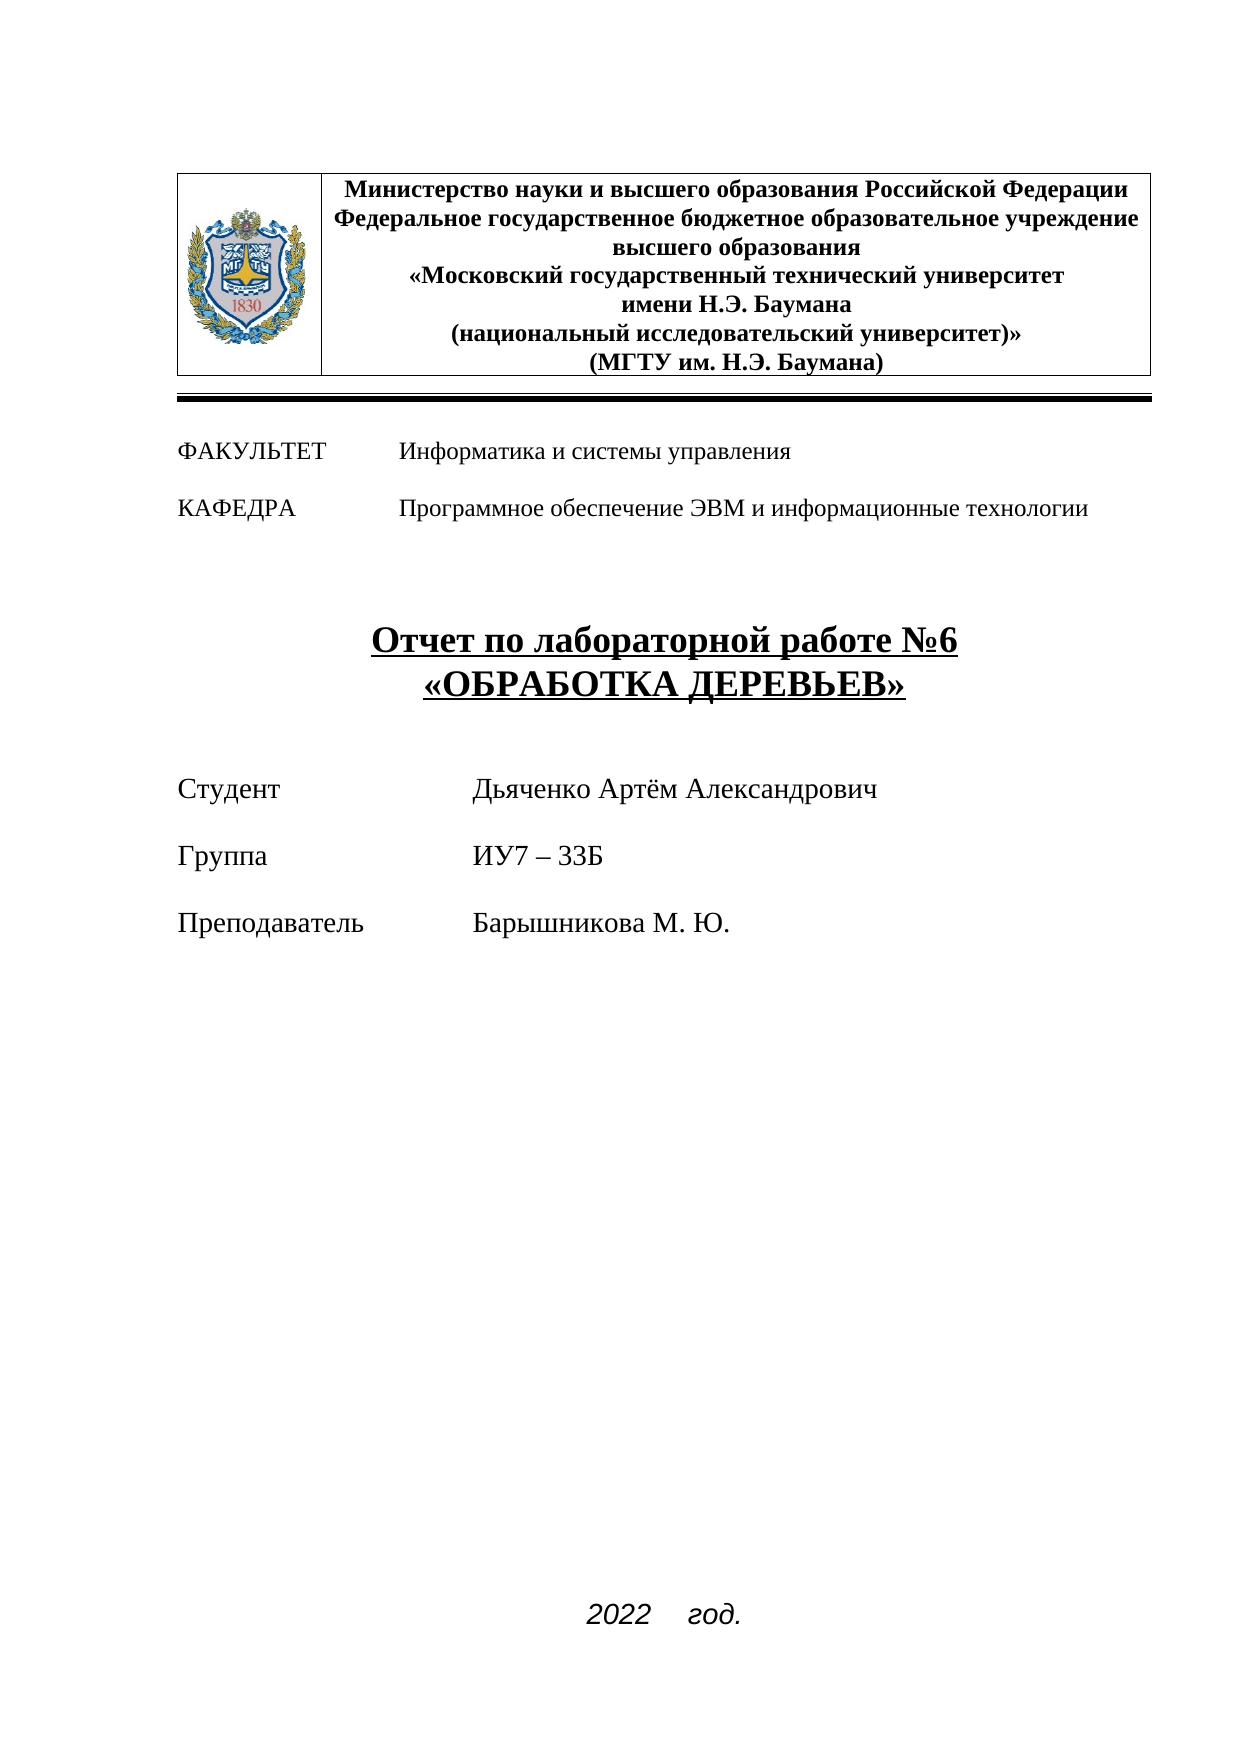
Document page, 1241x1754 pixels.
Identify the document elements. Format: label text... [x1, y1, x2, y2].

text ФАКУЛЬТЕТ Информатика и системы управления [177, 436, 1152, 464]
text Преподаватель Барышникова М. Ю. [177, 905, 1152, 939]
text Группа ИУ7 – 33Б [177, 838, 1152, 872]
text «ОБРАБОТКА ДЕРЕВЬЕВ» [177, 661, 1152, 704]
table_header Министерство науки и высшего образования Российской Федерации Федеральное государственное бюджетное образовательное учреждение высшего образования «Московский государственный технический университет имени Н.Э. Баумана (национальный исследовательский университет)» (МГТУ им. Н.Э. Баумана) [322, 174, 1150, 375]
text Студент Дьяченко Артём Александрович [177, 771, 1152, 805]
table_header [178, 174, 321, 375]
picture [196, 208, 307, 345]
text КАФЕДРА Программное обеспечение ЭВМ и информационные технологии [177, 493, 1152, 522]
text Отчет по лабораторной работе №6 [177, 618, 1152, 661]
text 2022 год. [177, 1597, 1152, 1631]
